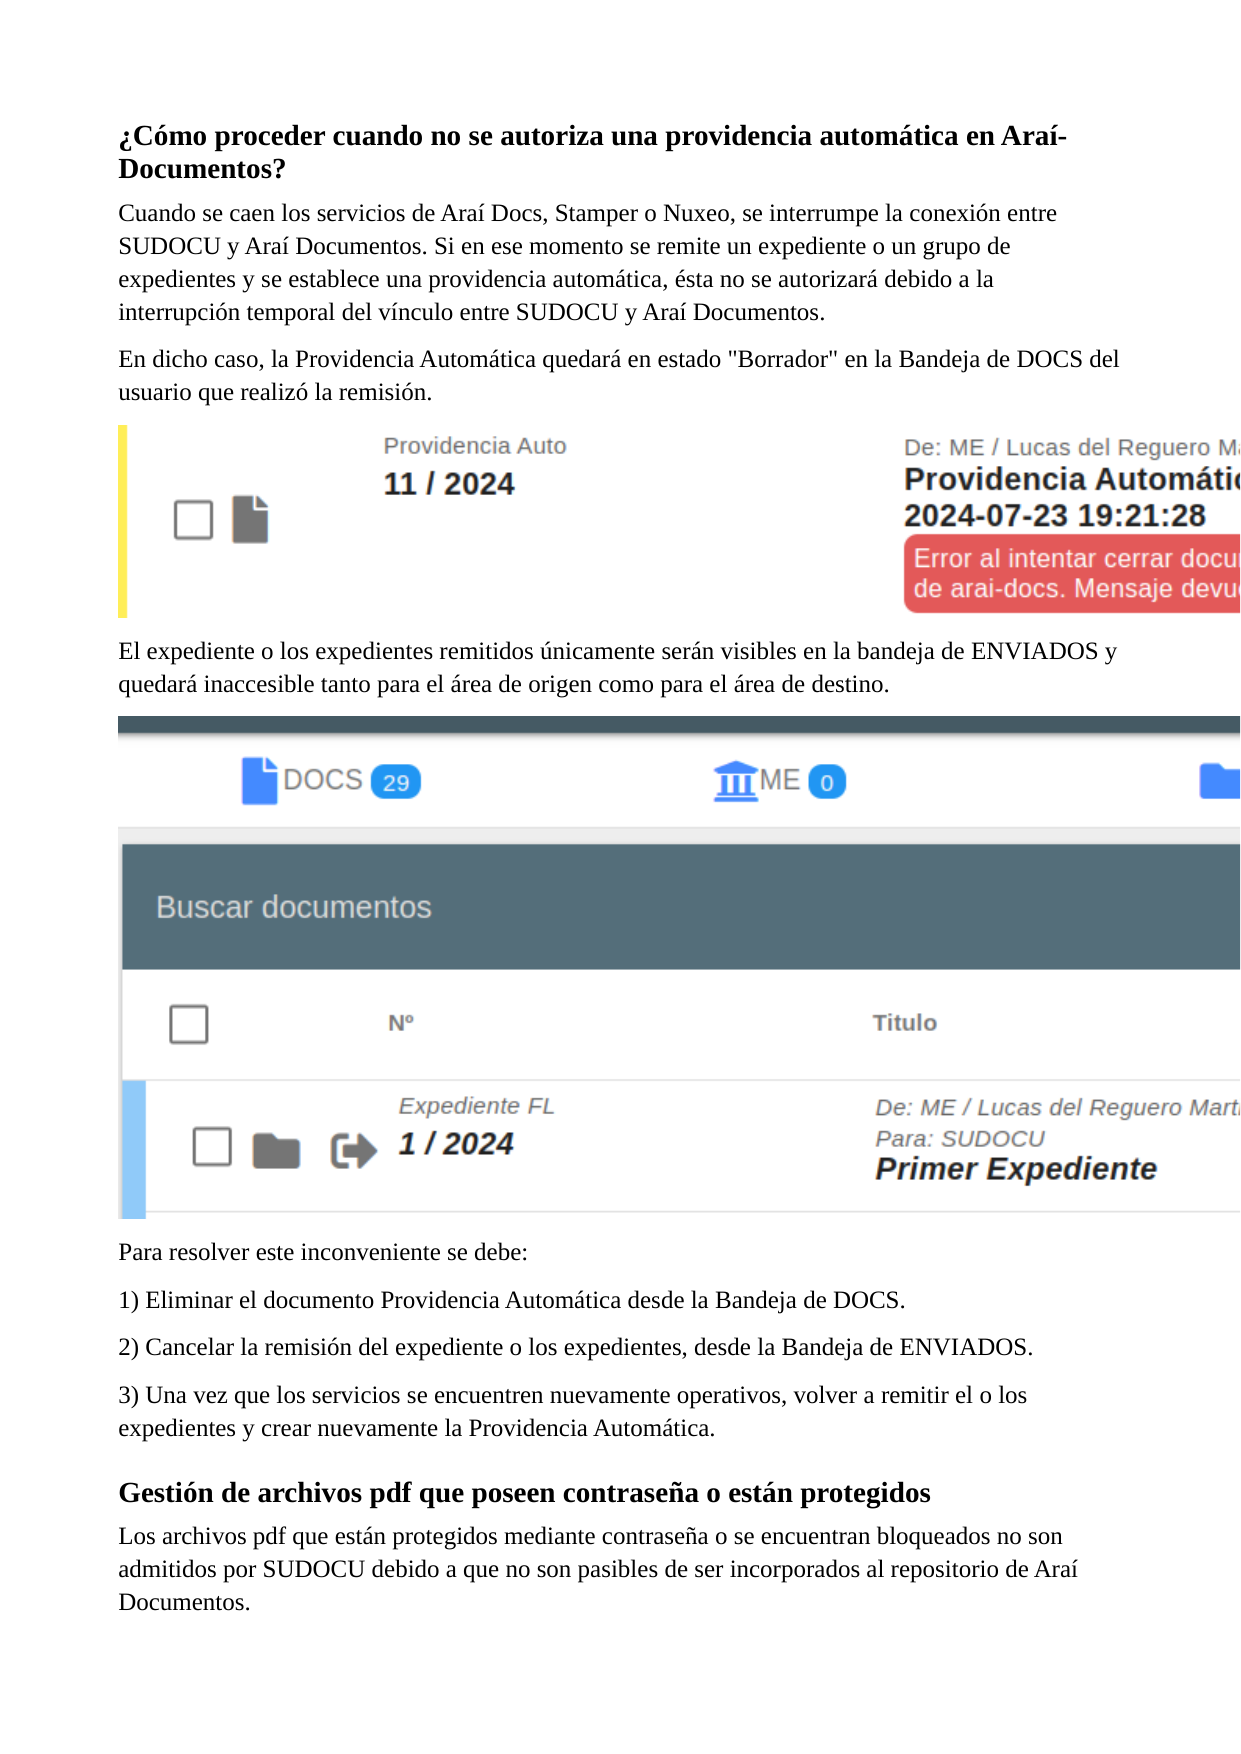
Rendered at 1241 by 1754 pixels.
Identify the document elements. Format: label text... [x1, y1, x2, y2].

subtitle Gestión de archivos pdf que poseen contraseña o están protegidos [118, 1475, 1122, 1509]
text En dicho caso, la Providencia Automática quedará en estado "Borrador" en la Bandeja de DOCS del usuario que realizó la remisión. [118, 344, 1122, 406]
text 2) Cancelar la remisión del expediente o los expedientes, desde la Bandeja de ENVIADOS. [118, 1332, 1122, 1361]
text 1) Eliminar el documento Providencia Automática desde la Bandeja de DOCS. [118, 1285, 1122, 1313]
text Para resolver este inconveniente se debe: [118, 1237, 1122, 1266]
picture [118, 716, 1241, 1219]
text Los archivos pdf que están protegidos mediante contraseña o se encuentran bloqueados no son admitidos por SUDOCU debido a que no son pasibles de ser incorporados al repositorio de Araí Documentos. [118, 1521, 1122, 1616]
text El expediente o los expedientes remitidos únicamente serán visibles en la bandeja de ENVIADOS y quedará inaccesible tanto para el área de origen como para el área de destino. [118, 636, 1122, 698]
text 3) Una vez que los servicios se encuentren nuevamente operativos, volver a remitir el o los expedientes y crear nuevamente la Providencia Automática. [118, 1380, 1122, 1442]
text Cuando se caen los servicios de Araí Docs, Stamper o Nuxeo, se interrumpe la conexión entre SUDOCU y Araí Documentos. Si en ese momento se remite un expediente o un grupo de expedientes y se establece una providencia automática, ésta no se autorizará debido a la interrupción temporal del vínculo entre SUDOCU y Araí Documentos. [118, 198, 1122, 326]
subtitle ¿Cómo proceder cuando no se autoriza una providencia automática en Araí-Documentos? [118, 118, 1122, 185]
picture [118, 425, 1241, 618]
